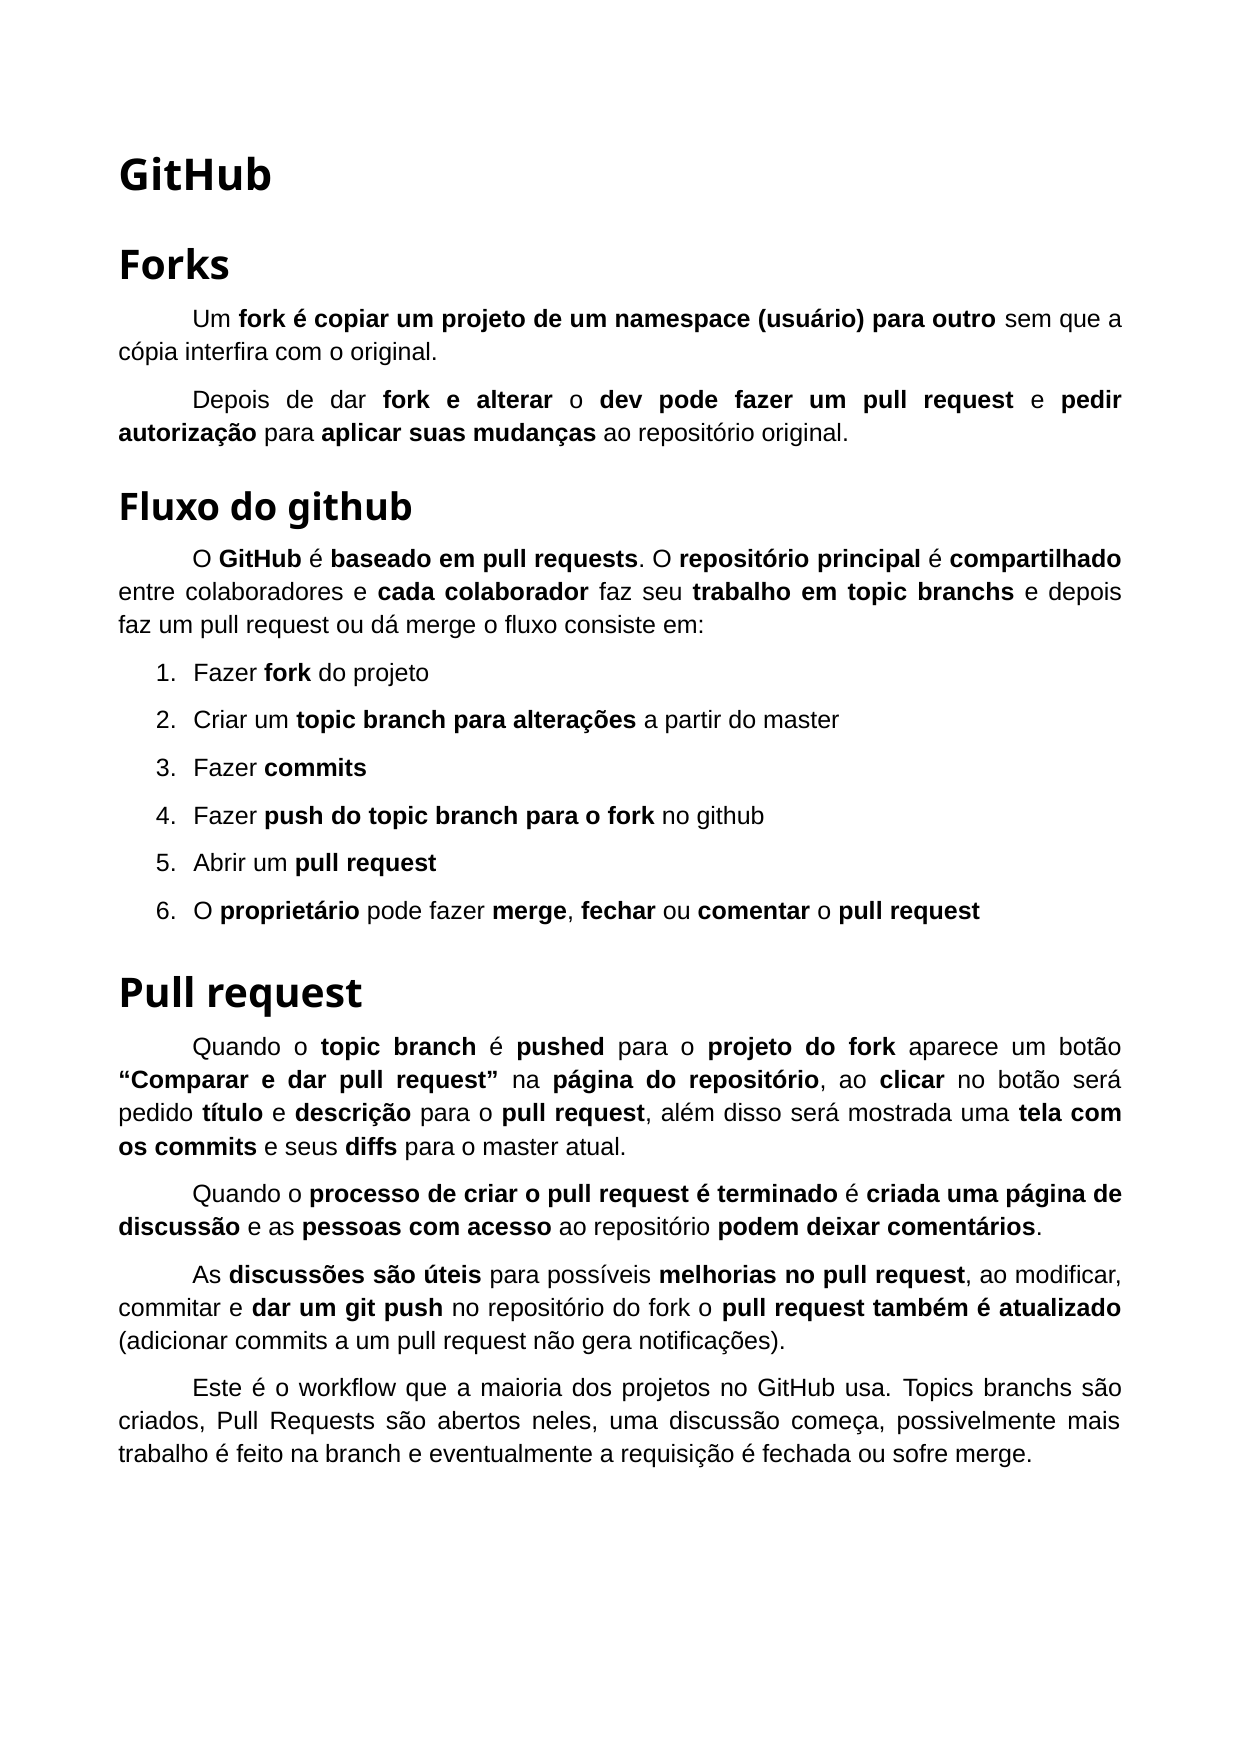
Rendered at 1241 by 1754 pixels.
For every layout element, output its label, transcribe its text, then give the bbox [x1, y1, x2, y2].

text Quando o processo de criar o pull request é terminado é criada uma página de discussão e as pessoas com acesso ao repositório podem deixar comentários. [118, 1179, 1122, 1241]
list Fazer commits [156, 753, 1122, 782]
subtitle Fluxo do github [118, 480, 1122, 532]
subtitle Forks [118, 236, 1122, 292]
text O GitHub é baseado em pull requests. O repositório principal é compartilhado entre colaboradores e cada colaborador faz seu trabalho em topic branchs e depois faz um pull request ou dá merge o fluxo consiste em: [118, 544, 1122, 639]
subtitle GitHub [118, 143, 1122, 203]
list Fazer fork do projeto [156, 658, 1122, 687]
list O proprietário pode fazer merge, fechar ou comentar o pull request [156, 896, 1122, 924]
text Um fork é copiar um projeto de um namespace (usuário) para outro sem que a cópia interfira com o original. [118, 304, 1122, 366]
list Fazer push do topic branch para o fork no github [156, 801, 1122, 829]
text Depois de dar fork e alterar o dev pode fazer um pull request e pedir autorização para aplicar suas mudanças ao repositório original. [118, 385, 1122, 447]
subtitle Pull request [118, 964, 1122, 1020]
text Quando o topic branch é pushed para o projeto do fork aparece um botão “Comparar e dar pull request” na página do repositório, ao clicar no botão será pedido título e descrição para o pull request, além disso será mostrada uma tela com os commits e seus diffs para o master atual. [118, 1032, 1122, 1160]
text As discussões são úteis para possíveis melhorias no pull request, ao modificar, commitar e dar um git push no repositório do fork o pull request também é atualizado (adicionar commits a um pull request não gera notificações). [118, 1260, 1122, 1354]
list Criar um topic branch para alterações a partir do master [156, 705, 1122, 734]
text Este é o workflow que a maioria dos projetos no GitHub usa. Topics branchs são criados, Pull Requests são abertos neles, uma discussão começa, possivelmente mais trabalho é feito na branch e eventualmente a requisição é fechada ou sofre merge. [118, 1373, 1122, 1468]
list Abrir um pull request [156, 848, 1122, 877]
